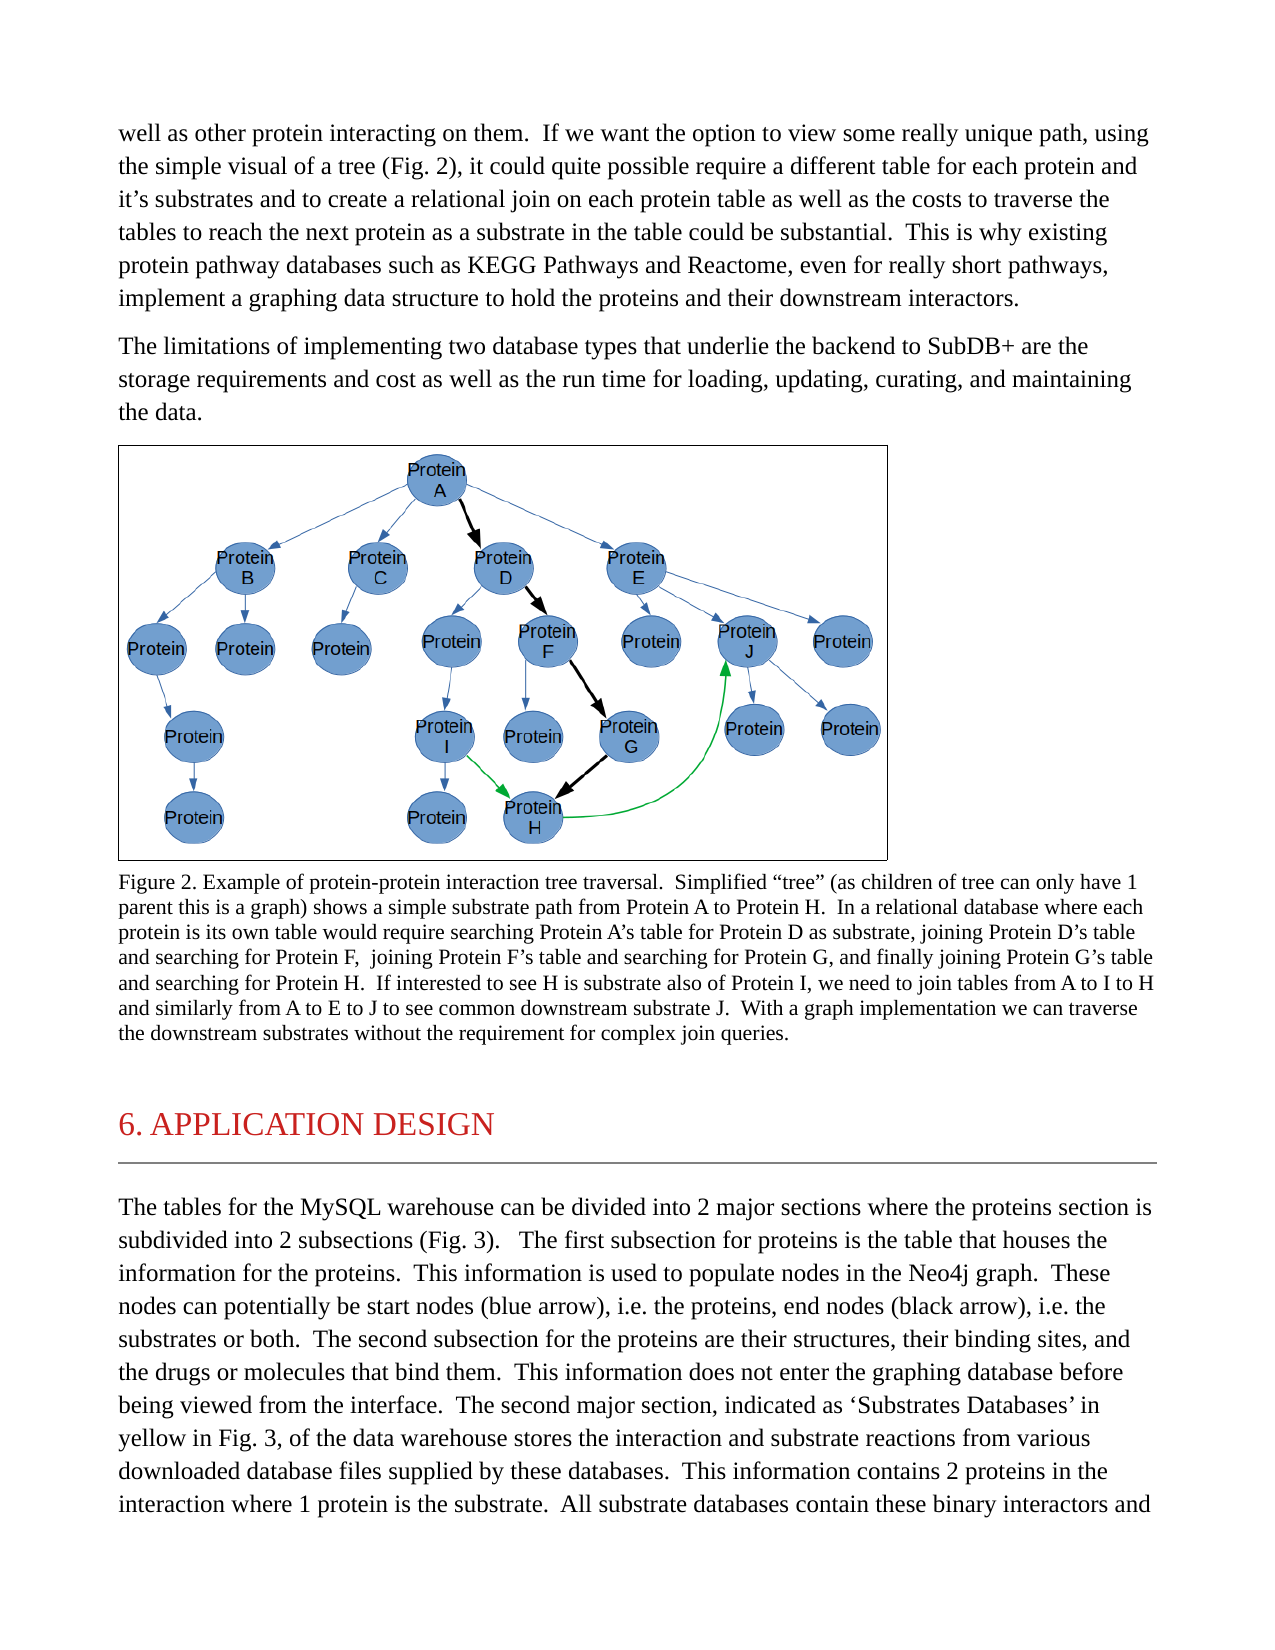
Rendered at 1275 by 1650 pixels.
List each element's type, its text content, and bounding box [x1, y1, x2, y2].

picture [121, 447, 884, 857]
text Figure 2. Example of protein-protein interaction tree traversal. Simplified “tree” (as children of tree can only have 1 parent this is a graph) shows a simple substrate path from Protein A to Protein H. In a relational database where each protein is its own table would require searching Protein A’s table for Protein D as substrate, joining Protein D’s table and searching for Protein F, joining Protein F’s table and searching for Protein G, and finally joining Protein G’s table and searching for Protein H. If interested to see H is substrate also of Protein I, we need to join tables from A to I to H and similarly from A to E to J to see common downstream substrate J. With a graph implementation we can traverse the downstream substrates without the requirement for complex join queries. [118, 869, 1157, 1045]
text The limitations of implementing two database types that underlie the backend to SubDB+ are the storage requirements and cost as well as the run time for loading, updating, curating, and maintaining the data. [118, 331, 1157, 426]
text well as other protein interacting on them. If we want the option to view some really unique path, using the simple visual of a tree (Fig. 2), it could quite possible require a different table for each protein and it’s substrates and to create a relational join on each protein table as well as the costs to traverse the tables to reach the next protein as a substrate in the table could be substantial. This is why existing protein pathway databases such as KEGG Pathways and Reactome, even for really short pathways, implement a graphing data structure to hold the proteins and their downstream interactors. [118, 118, 1157, 312]
text The tables for the MySQL warehouse can be divided into 2 major sections where the proteins section is subdivided into 2 subsections (Fig. 3). The first subsection for proteins is the table that houses the information for the proteins. This information is used to populate nodes in the Neo4j graph. These nodes can potentially be start nodes (blue arrow), i.e. the proteins, end nodes (black arrow), i.e. the substrates or both. The second subsection for the proteins are their structures, their binding sites, and the drugs or molecules that bind them. This information does not enter the graphing database before being viewed from the interface. The second major section, indicated as ‘Substrates Databases’ in yellow in Fig. 3, of the data warehouse stores the interaction and substrate reactions from various downloaded database files supplied by these databases. This information contains 2 proteins in the interaction where 1 protein is the substrate. All substrate databases contain these binary interactors and [118, 1192, 1157, 1518]
text 6. APPLICATION DESIGN [118, 1104, 1157, 1142]
